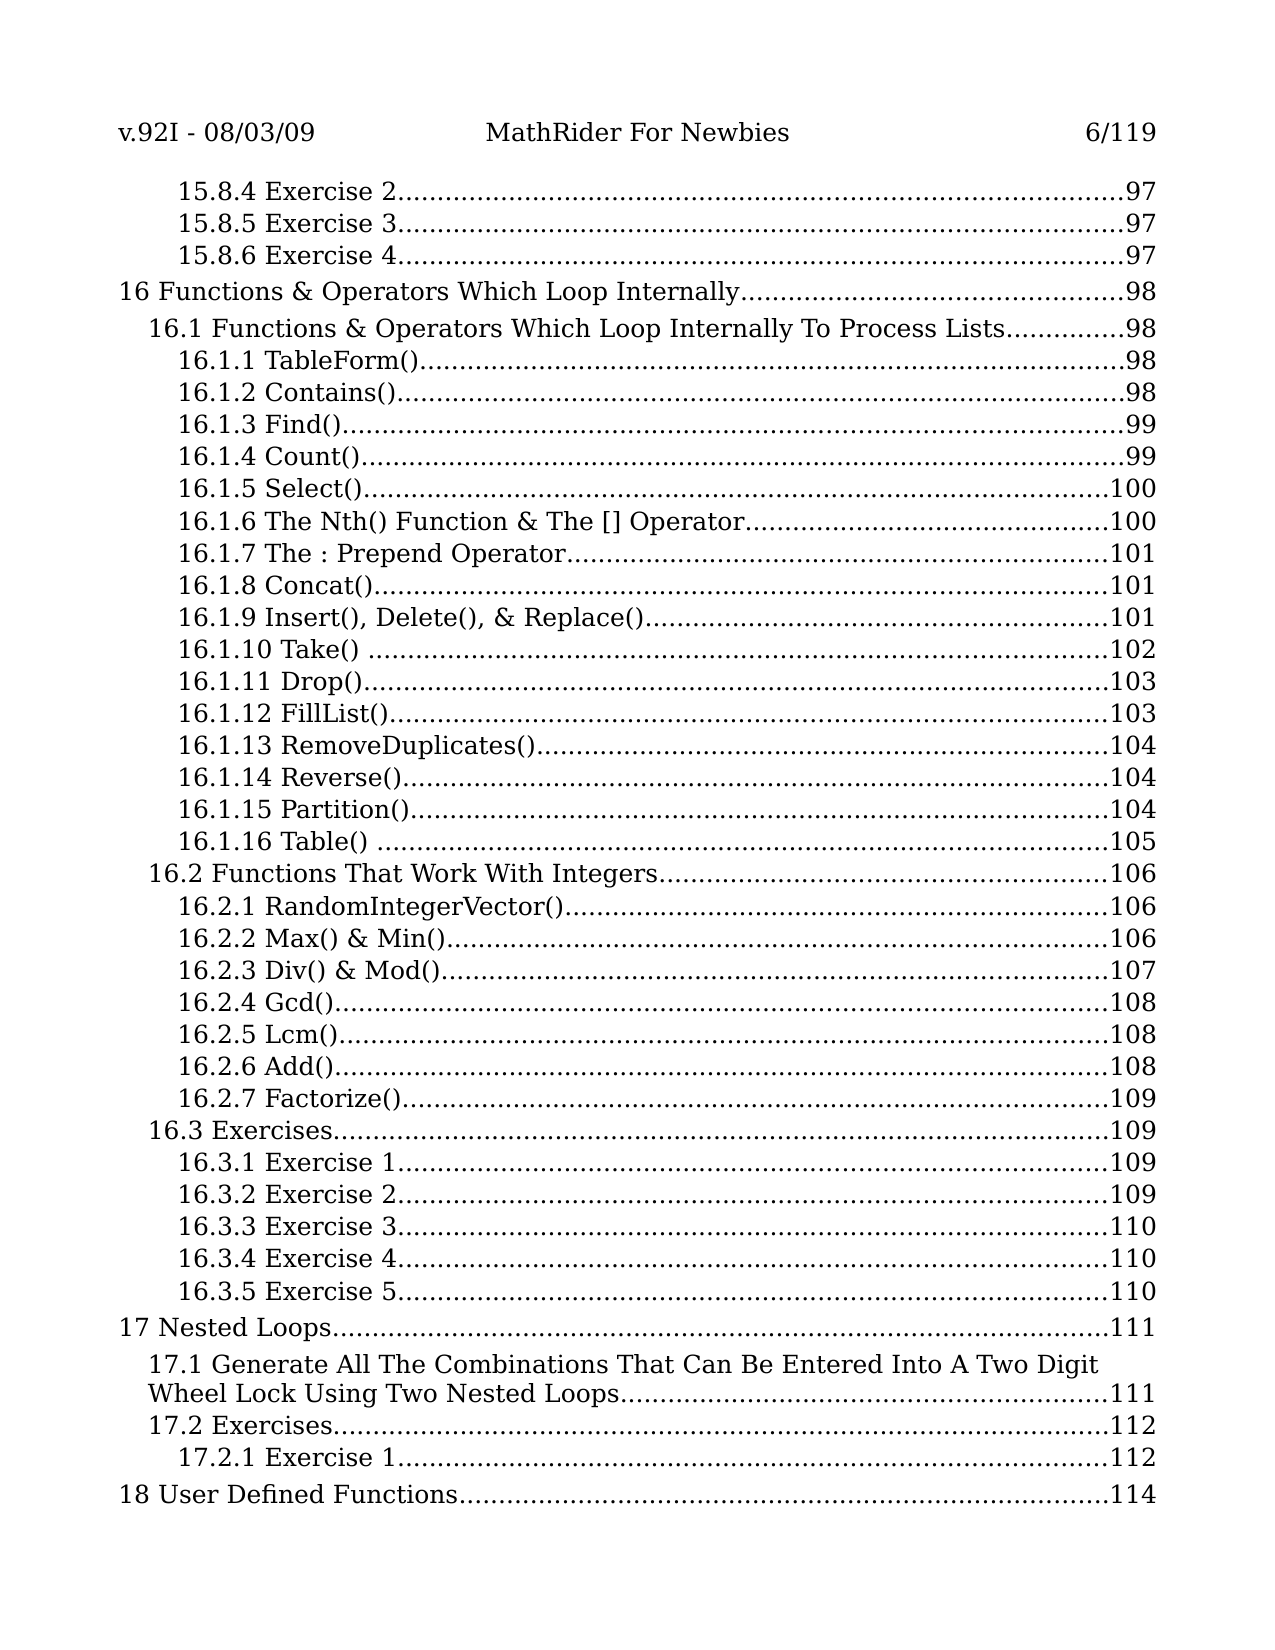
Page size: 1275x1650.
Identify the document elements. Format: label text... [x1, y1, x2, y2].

text 16.2.2 Max() & Min() 106 [177, 924, 1157, 953]
text 18 User Defined Functions 114 [118, 1480, 1157, 1509]
text 15.8.6 Exercise 4 97 [177, 241, 1157, 270]
text 17.2.1 Exercise 1 112 [177, 1443, 1157, 1473]
text 16.2 Functions That Work With Integers 106 [148, 860, 1157, 889]
text 16.1.13 RemoveDuplicates() 104 [177, 731, 1157, 761]
text 16.1.10 Take() 102 [177, 635, 1157, 664]
text 16.3 Exercises 109 [148, 1116, 1157, 1146]
text 16.1.11 Drop() 103 [177, 667, 1157, 696]
text 16.3.2 Exercise 2 109 [177, 1181, 1157, 1210]
text 16.1.8 Concat() 101 [177, 571, 1157, 600]
text 16.1.9 Insert(), Delete(), & Replace() 101 [177, 603, 1157, 632]
text 16.1.6 The Nth() Function & The [] Operator 100 [177, 507, 1157, 536]
text 16.1.7 The : Prepend Operator 101 [177, 539, 1157, 568]
text 16.3.3 Exercise 3 110 [177, 1213, 1157, 1242]
text 17.1 Generate All The Combinations That Can Be Entered Into A Two Digit Wheel Lock Using Two Nested Loops 111 [148, 1350, 1157, 1408]
text 16.1.5 Select() 100 [177, 475, 1157, 504]
text 16.3.1 Exercise 1 109 [177, 1148, 1157, 1178]
text 16.1.1 TableForm() 98 [177, 346, 1157, 376]
text 16 Functions & Operators Which Loop Internally 98 [118, 278, 1157, 307]
text 16.1.12 FillList() 103 [177, 699, 1157, 728]
text 16.2.5 Lcm() 108 [177, 1020, 1157, 1049]
text 16.2.6 Add() 108 [177, 1052, 1157, 1081]
text 17.2 Exercises 112 [148, 1411, 1157, 1441]
text 17 Nested Loops 111 [118, 1313, 1157, 1343]
text 16.3.5 Exercise 5 110 [177, 1277, 1157, 1306]
text 16.2.4 Gcd() 108 [177, 988, 1157, 1017]
text 16.2.3 Div() & Mod() 107 [177, 956, 1157, 985]
text 15.8.5 Exercise 3 97 [177, 209, 1157, 238]
text 15.8.4 Exercise 2 97 [177, 177, 1157, 206]
text 16.1.3 Find() 99 [177, 411, 1157, 440]
text 16.1.14 Reverse() 104 [177, 763, 1157, 793]
text 16.1.16 Table() 105 [177, 828, 1157, 857]
text 16.1.4 Count() 99 [177, 443, 1157, 472]
text 16.1.15 Partition() 104 [177, 796, 1157, 825]
text 16.1.2 Contains() 98 [177, 378, 1157, 408]
text 16.3.4 Exercise 4 110 [177, 1245, 1157, 1274]
text 16.2.7 Factorize() 109 [177, 1084, 1157, 1113]
text 16.1 Functions & Operators Which Loop Internally To Process Lists 98 [148, 314, 1157, 343]
text 16.2.1 RandomIntegerVector() 106 [177, 892, 1157, 921]
